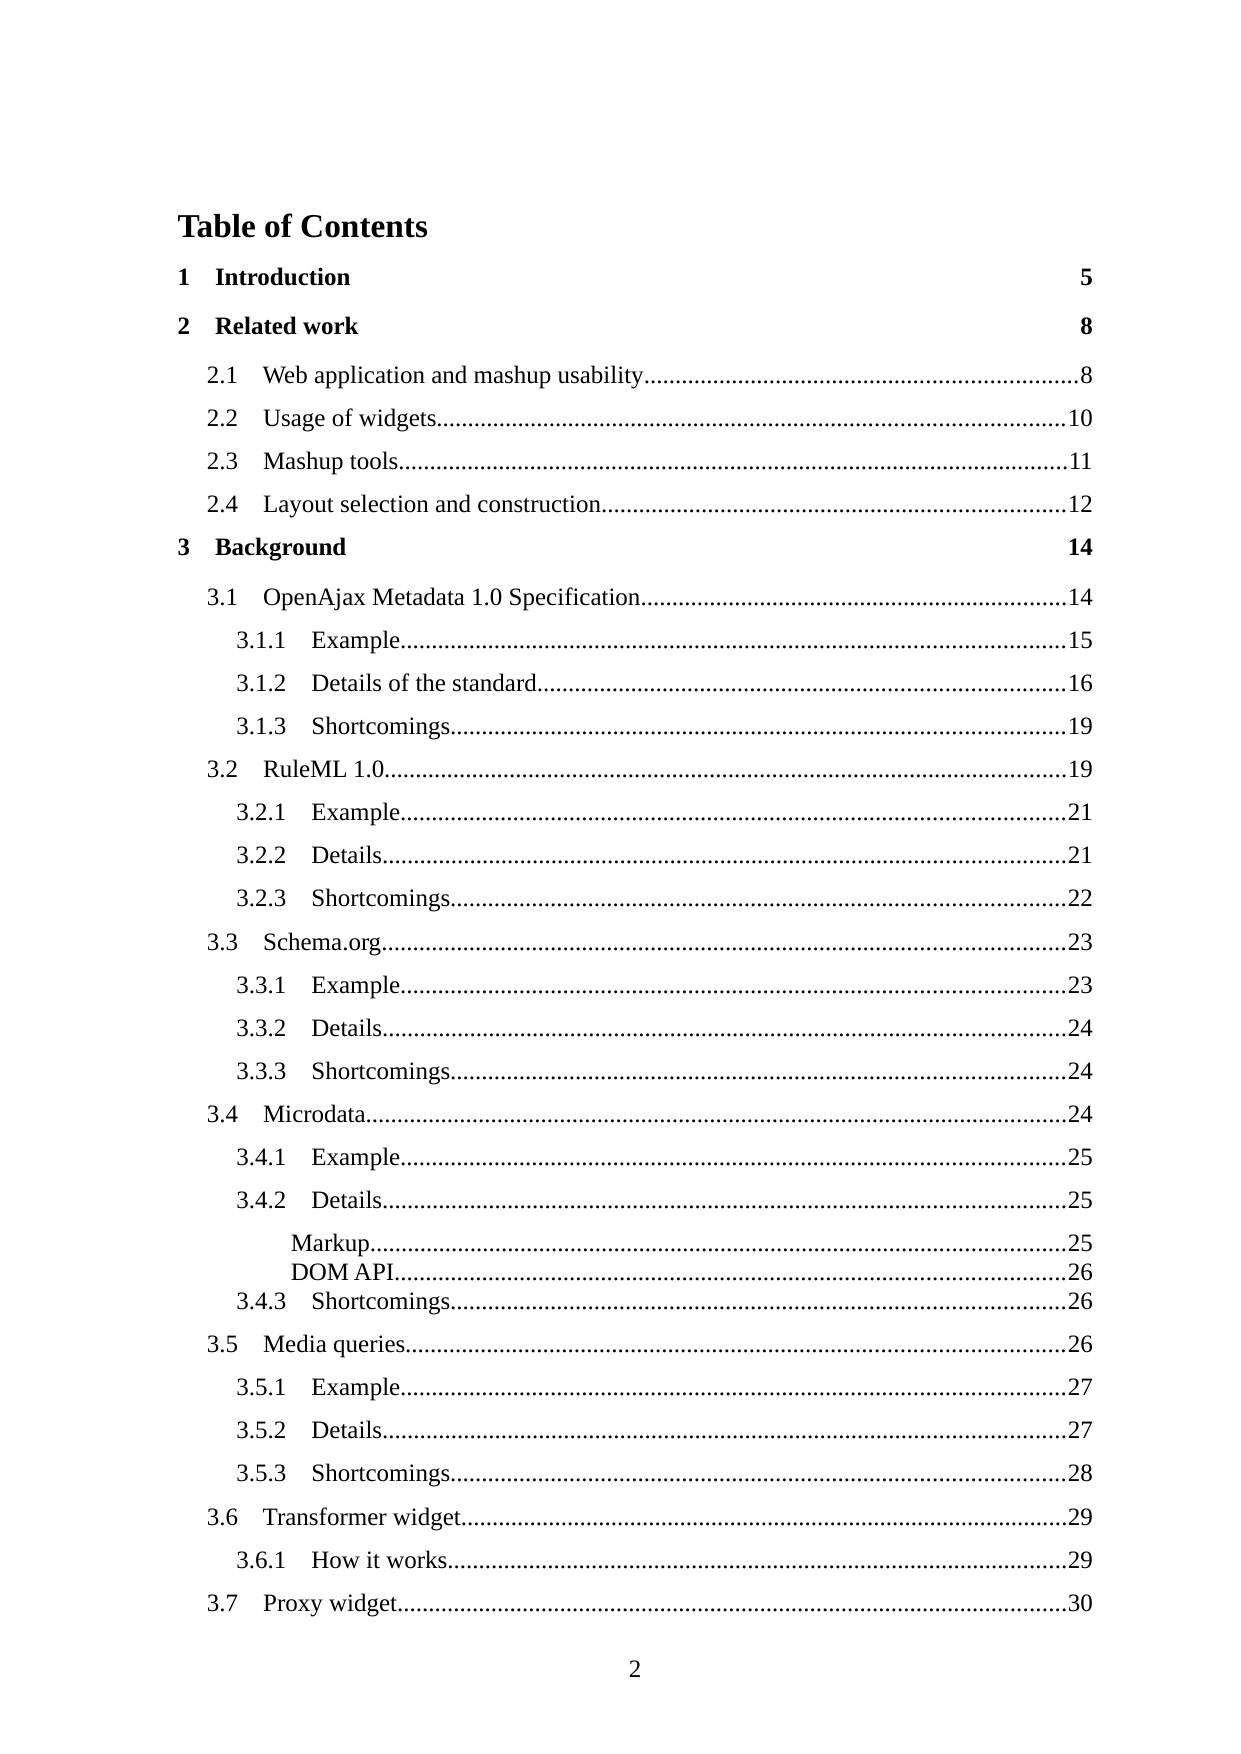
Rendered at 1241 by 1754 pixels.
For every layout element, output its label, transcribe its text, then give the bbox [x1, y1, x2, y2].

text 3.4 Microdata 24 [207, 1099, 1093, 1128]
text 2.4 Layout selection and construction 12 [207, 489, 1093, 518]
text 3 Background 14 [177, 532, 1093, 561]
text 3.5.3 Shortcomings 28 [236, 1458, 1093, 1487]
text 3.2.2 Details 21 [236, 840, 1093, 869]
text 3.4.3 Shortcomings 26 [236, 1286, 1093, 1315]
text 3.1.2 Details of the standard 16 [236, 668, 1093, 697]
text 3.1.1 Example 15 [236, 625, 1093, 653]
text 3.6.1 How it works 29 [236, 1545, 1093, 1573]
text 3.2.1 Example 21 [236, 797, 1093, 826]
text 3.4.1 Example 25 [236, 1142, 1093, 1171]
text Markup 25 [266, 1228, 1093, 1257]
text 3.5.2 Details 27 [236, 1415, 1093, 1444]
text 3.4.2 Details 25 [236, 1185, 1093, 1214]
text 2 Related work 8 [177, 311, 1093, 340]
subtitle Table of Contents [177, 206, 1093, 244]
text 3.7 Proxy widget 30 [207, 1588, 1093, 1617]
text 3.2.3 Shortcomings 22 [236, 883, 1093, 912]
text 2.1 Web application and mashup usability 8 [207, 360, 1093, 389]
text DOM API 26 [266, 1257, 1093, 1286]
text 3.2 RuleML 1.0 19 [207, 754, 1093, 783]
text 3.3.2 Details 24 [236, 1013, 1093, 1042]
text 3.3.1 Example 23 [236, 970, 1093, 998]
text 3.3 Schema.org 23 [207, 927, 1093, 955]
text 3.6 Transformer widget 29 [207, 1502, 1093, 1530]
text 3.3.3 Shortcomings 24 [236, 1056, 1093, 1085]
text 1 Introduction 5 [177, 262, 1093, 291]
text 3.1 OpenAjax Metadata 1.0 Specification 14 [207, 582, 1093, 610]
text 3.5.1 Example 27 [236, 1372, 1093, 1401]
text 3.5 Media queries 26 [207, 1329, 1093, 1358]
text 2.3 Mashup tools 11 [207, 446, 1093, 475]
text 2.2 Usage of widgets 10 [207, 403, 1093, 432]
text 3.1.3 Shortcomings 19 [236, 711, 1093, 740]
